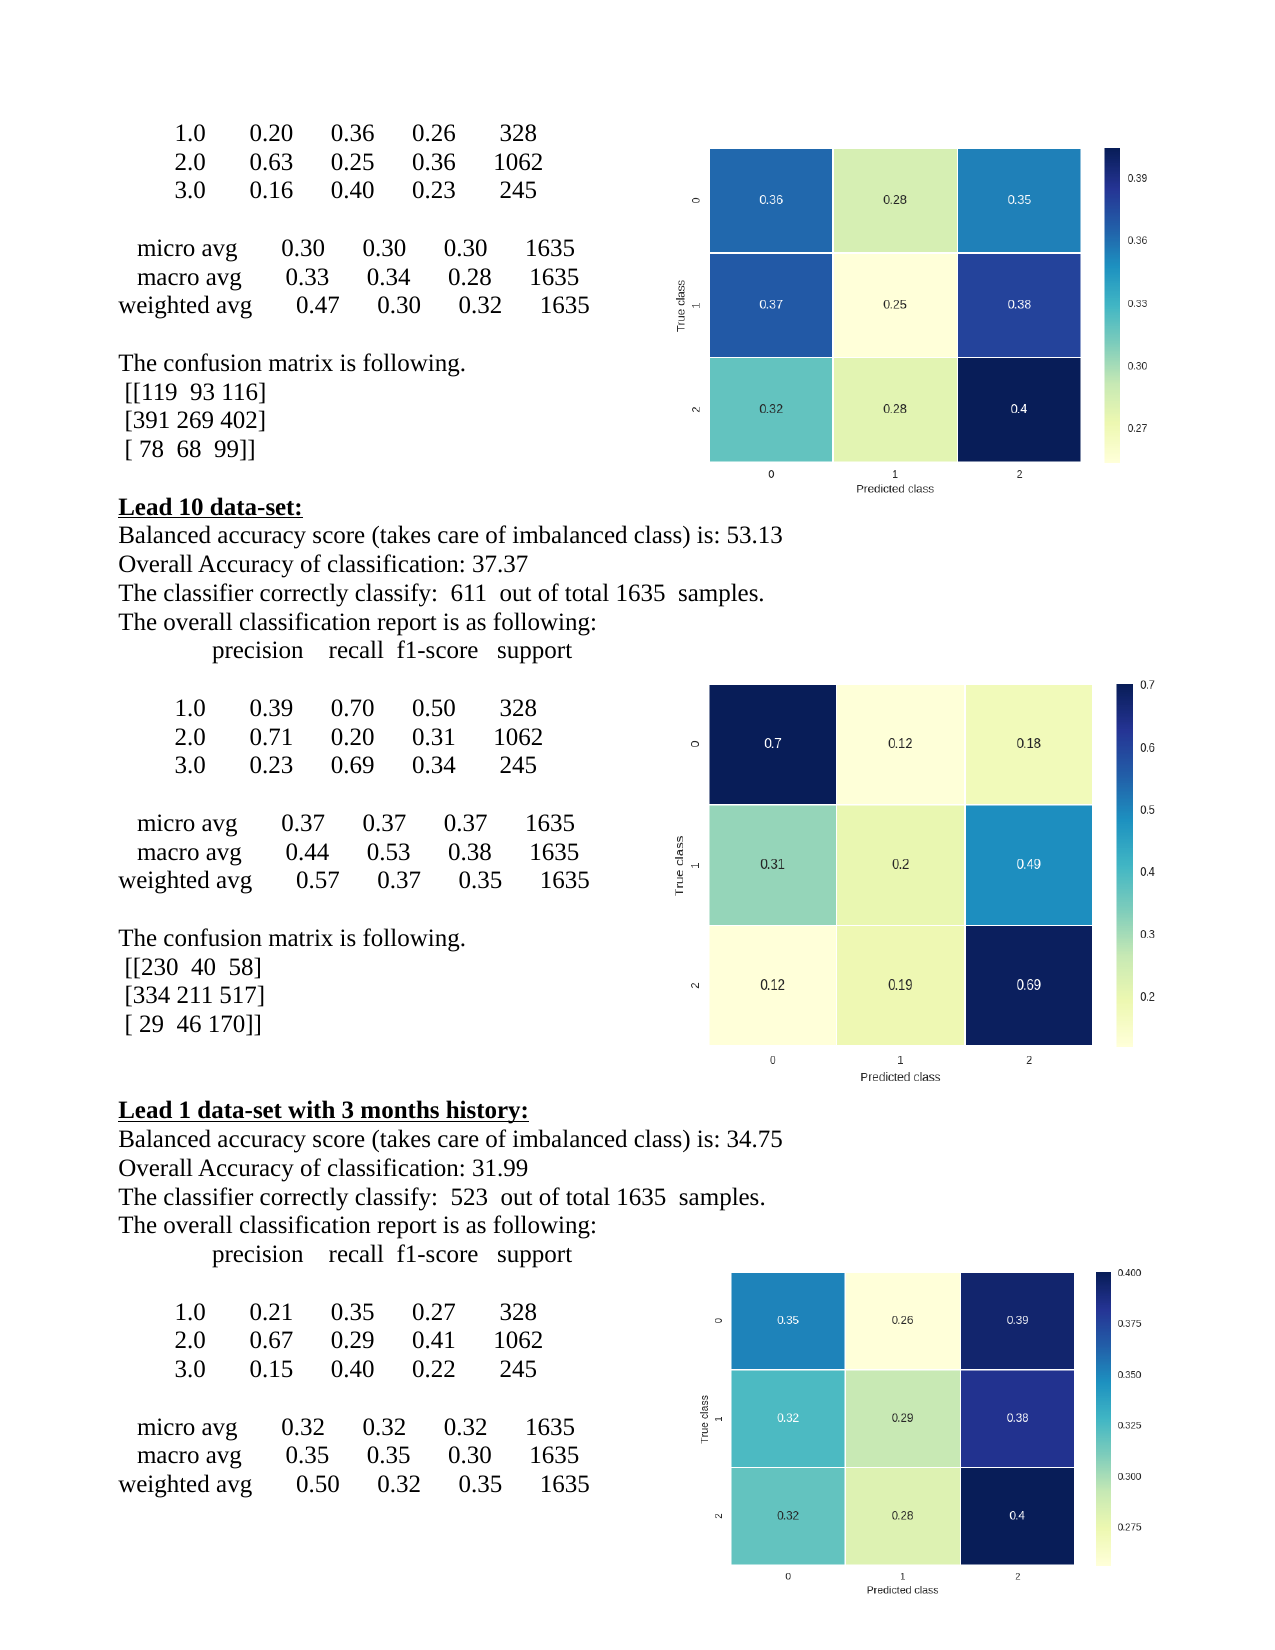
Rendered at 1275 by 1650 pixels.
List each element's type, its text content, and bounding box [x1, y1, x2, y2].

text 1.0 0.20 0.36 0.26 328 [118, 118, 634, 147]
text 3.0 0.23 0.69 0.34 245 [118, 751, 631, 779]
text 3.0 0.15 0.40 0.22 245 [118, 1354, 661, 1383]
text Balanced accuracy score (takes care of imbalanced class) is: 53.13 [118, 521, 1157, 549]
text The confusion matrix is following. [118, 923, 631, 952]
text 3.0 0.16 0.40 0.23 245 [118, 176, 634, 204]
picture [661, 1226, 1216, 1607]
text precision recall f1-score support [118, 636, 631, 664]
text 1.0 0.39 0.70 0.50 328 [118, 693, 631, 722]
text The confusion matrix is following. [118, 348, 634, 377]
text The classifier correctly classify: 523 out of total 1635 samples. [118, 1182, 1157, 1211]
text [ 78 68 99]] [118, 434, 634, 463]
text 2.0 0.63 0.25 0.36 1062 [118, 147, 634, 176]
text Lead 10 data-set: [118, 492, 1157, 521]
text [[119 93 116] [118, 377, 634, 406]
text micro avg 0.30 0.30 0.30 1635 [118, 233, 634, 262]
text The overall classification report is as following: [118, 1211, 1157, 1239]
text macro avg 0.44 0.53 0.38 1635 [118, 837, 631, 866]
text weighted avg 0.50 0.32 0.35 1635 [118, 1469, 661, 1498]
text [ 29 46 170]] [118, 1009, 631, 1038]
text weighted avg 0.47 0.30 0.32 1635 [118, 291, 634, 319]
text The classifier correctly classify: 611 out of total 1635 samples. [118, 578, 1157, 607]
text Balanced accuracy score (takes care of imbalanced class) is: 34.75 [118, 1124, 1157, 1153]
text [334 211 517] [118, 981, 631, 1009]
text 2.0 0.67 0.29 0.41 1062 [118, 1326, 661, 1354]
text [[230 40 58] [118, 952, 631, 981]
text macro avg 0.35 0.35 0.30 1635 [118, 1441, 661, 1469]
text precision recall f1-score support [118, 1239, 661, 1268]
text Lead 1 data-set with 3 months history: [118, 1096, 1157, 1124]
text Overall Accuracy of classification: 37.37 [118, 549, 1157, 578]
text macro avg 0.33 0.34 0.28 1635 [118, 262, 634, 291]
text The overall classification report is as following: [118, 607, 1157, 636]
text micro avg 0.37 0.37 0.37 1635 [118, 808, 631, 837]
text 1.0 0.21 0.35 0.27 328 [118, 1297, 661, 1326]
picture [631, 627, 1250, 1098]
text weighted avg 0.57 0.37 0.35 1635 [118, 866, 631, 894]
text micro avg 0.32 0.32 0.32 1635 [118, 1412, 661, 1441]
text [391 269 402] [118, 406, 634, 434]
text 2.0 0.71 0.20 0.31 1062 [118, 722, 631, 751]
text Overall Accuracy of classification: 31.99 [118, 1153, 1157, 1182]
picture [634, 99, 1233, 507]
